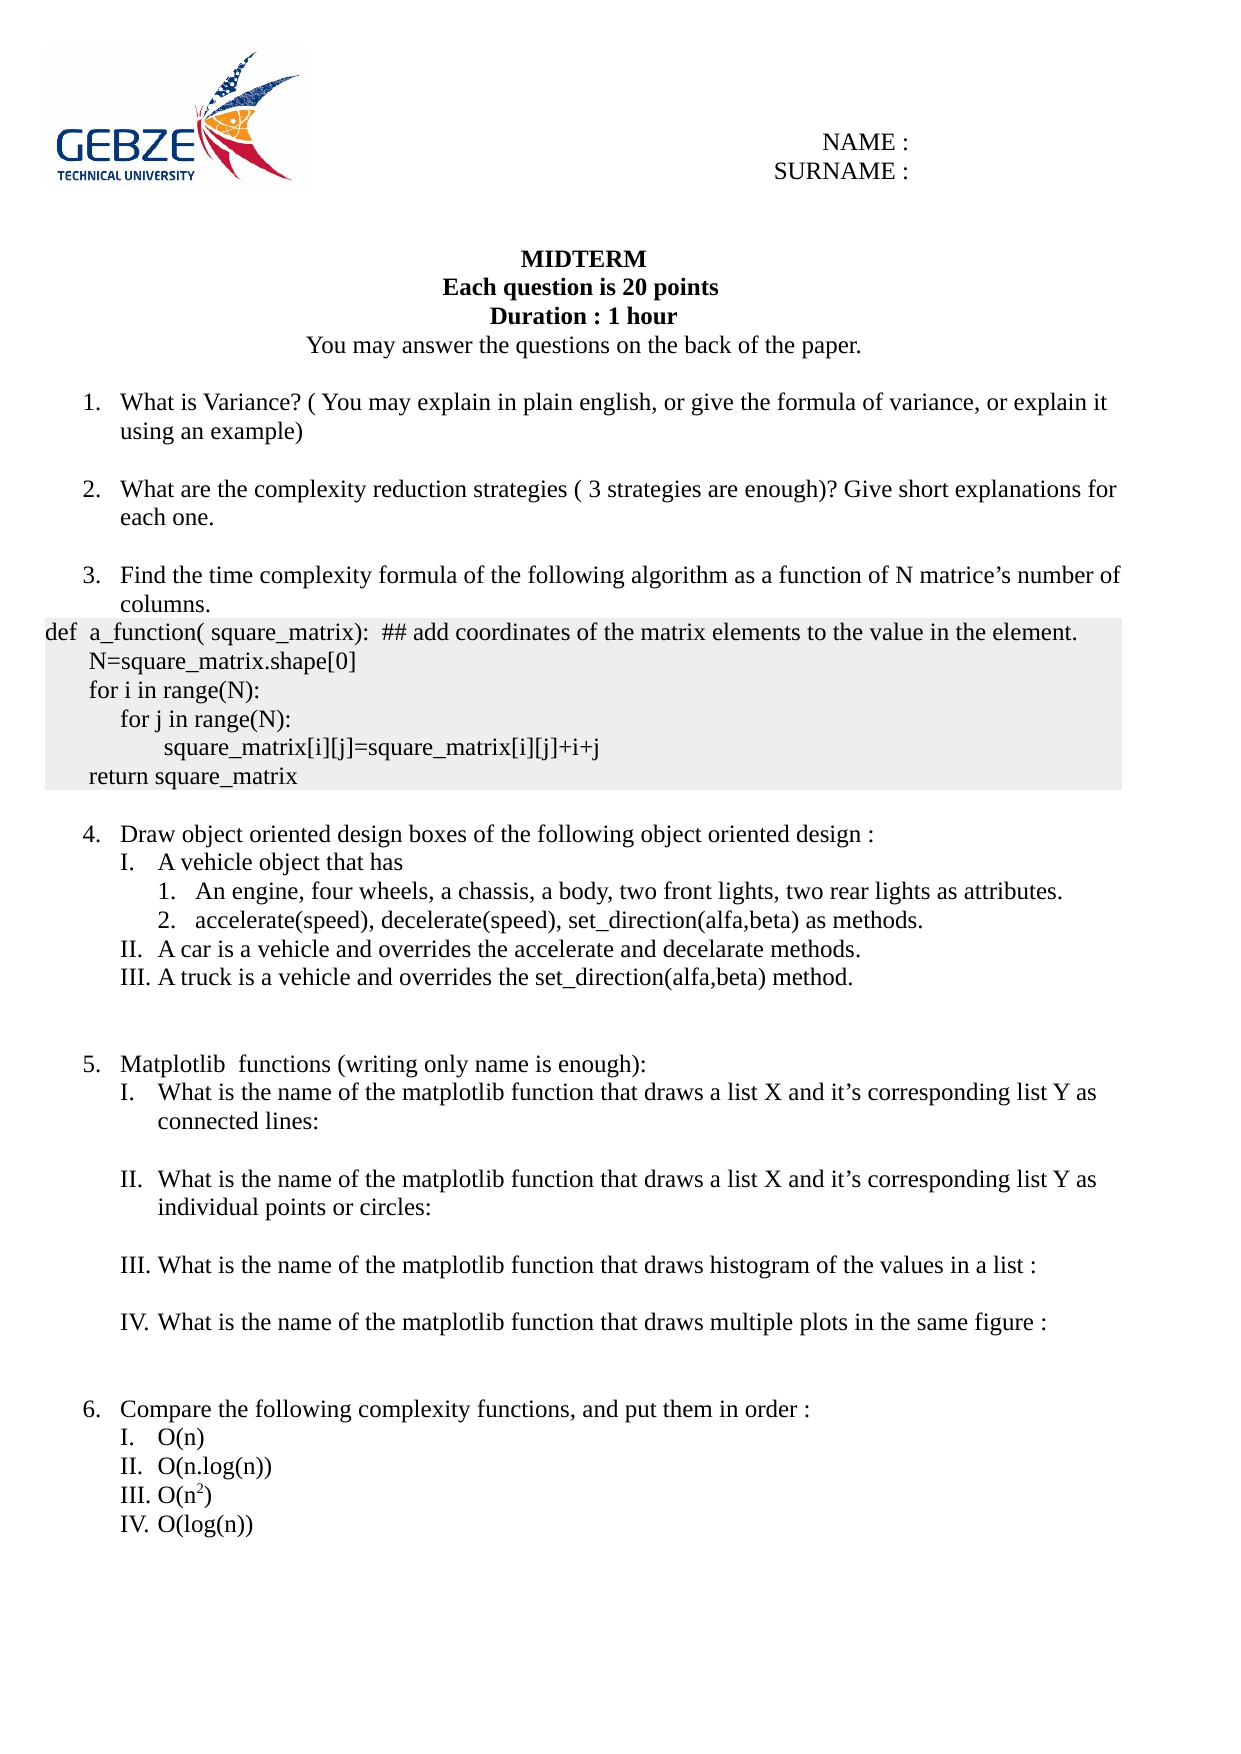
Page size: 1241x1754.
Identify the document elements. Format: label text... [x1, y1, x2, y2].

list What are the complexity reduction strategies ( 3 strategies are enough)? Give short explanations for each one. [82, 474, 1122, 531]
list What is the name of the matplotlib function that draws multiple plots in the same figure : [120, 1307, 1122, 1336]
list What is the name of the matplotlib function that draws histogram of the values in a list : [120, 1250, 1122, 1279]
list O(log(n)) [120, 1509, 1122, 1537]
list What is the name of the matplotlib function that draws a list X and it’s corresponding list Y as connected lines: [120, 1077, 1122, 1135]
list An engine, four wheels, a chassis, a body, two front lights, two rear lights as attributes. [157, 876, 1122, 905]
list Compare the following complexity functions, and put them in order : [82, 1394, 1122, 1422]
list What is Variance? ( You may explain in plain english, or give the formula of variance, or explain it using an example) [82, 387, 1122, 445]
text Duration : 1 hour [45, 301, 1122, 330]
list O(n) [120, 1422, 1122, 1451]
list What is the name of the matplotlib function that draws a list X and it’s corresponding list Y as individual points or circles: [120, 1164, 1122, 1221]
list A vehicle object that has [120, 847, 1122, 876]
list Find the time complexity formula of the following algorithm as a function of N matrice’s number of columns. [82, 560, 1122, 617]
list A car is a vehicle and overrides the accelerate and decelarate methods. [120, 934, 1122, 962]
text MIDTERM [45, 244, 1122, 272]
list accelerate(speed), decelerate(speed), set_direction(alfa,beta) as methods. [157, 905, 1122, 934]
text You may answer the questions on the back of the paper. [45, 330, 1122, 359]
list A truck is a vehicle and overrides the set_direction(alfa,beta) method. [120, 962, 1122, 991]
list Draw object oriented design boxes of the following object oriented design : [82, 819, 1122, 847]
list O(n2) [120, 1480, 1122, 1509]
list O(n.log(n)) [120, 1451, 1122, 1480]
picture [45, 43, 311, 188]
list Matplotlib functions (writing only name is enough): [82, 1049, 1122, 1077]
text Each question is 20 points [45, 272, 1122, 301]
table_header def a_function( square_matrix): ## add coordinates of the matrix elements to the value in the element. N=square_matrix.shape[0] for i in range(N): for j in range(N): square_matrix[i][j]=square_matrix[i][j]+i+j return square_matrix [45, 618, 1122, 790]
